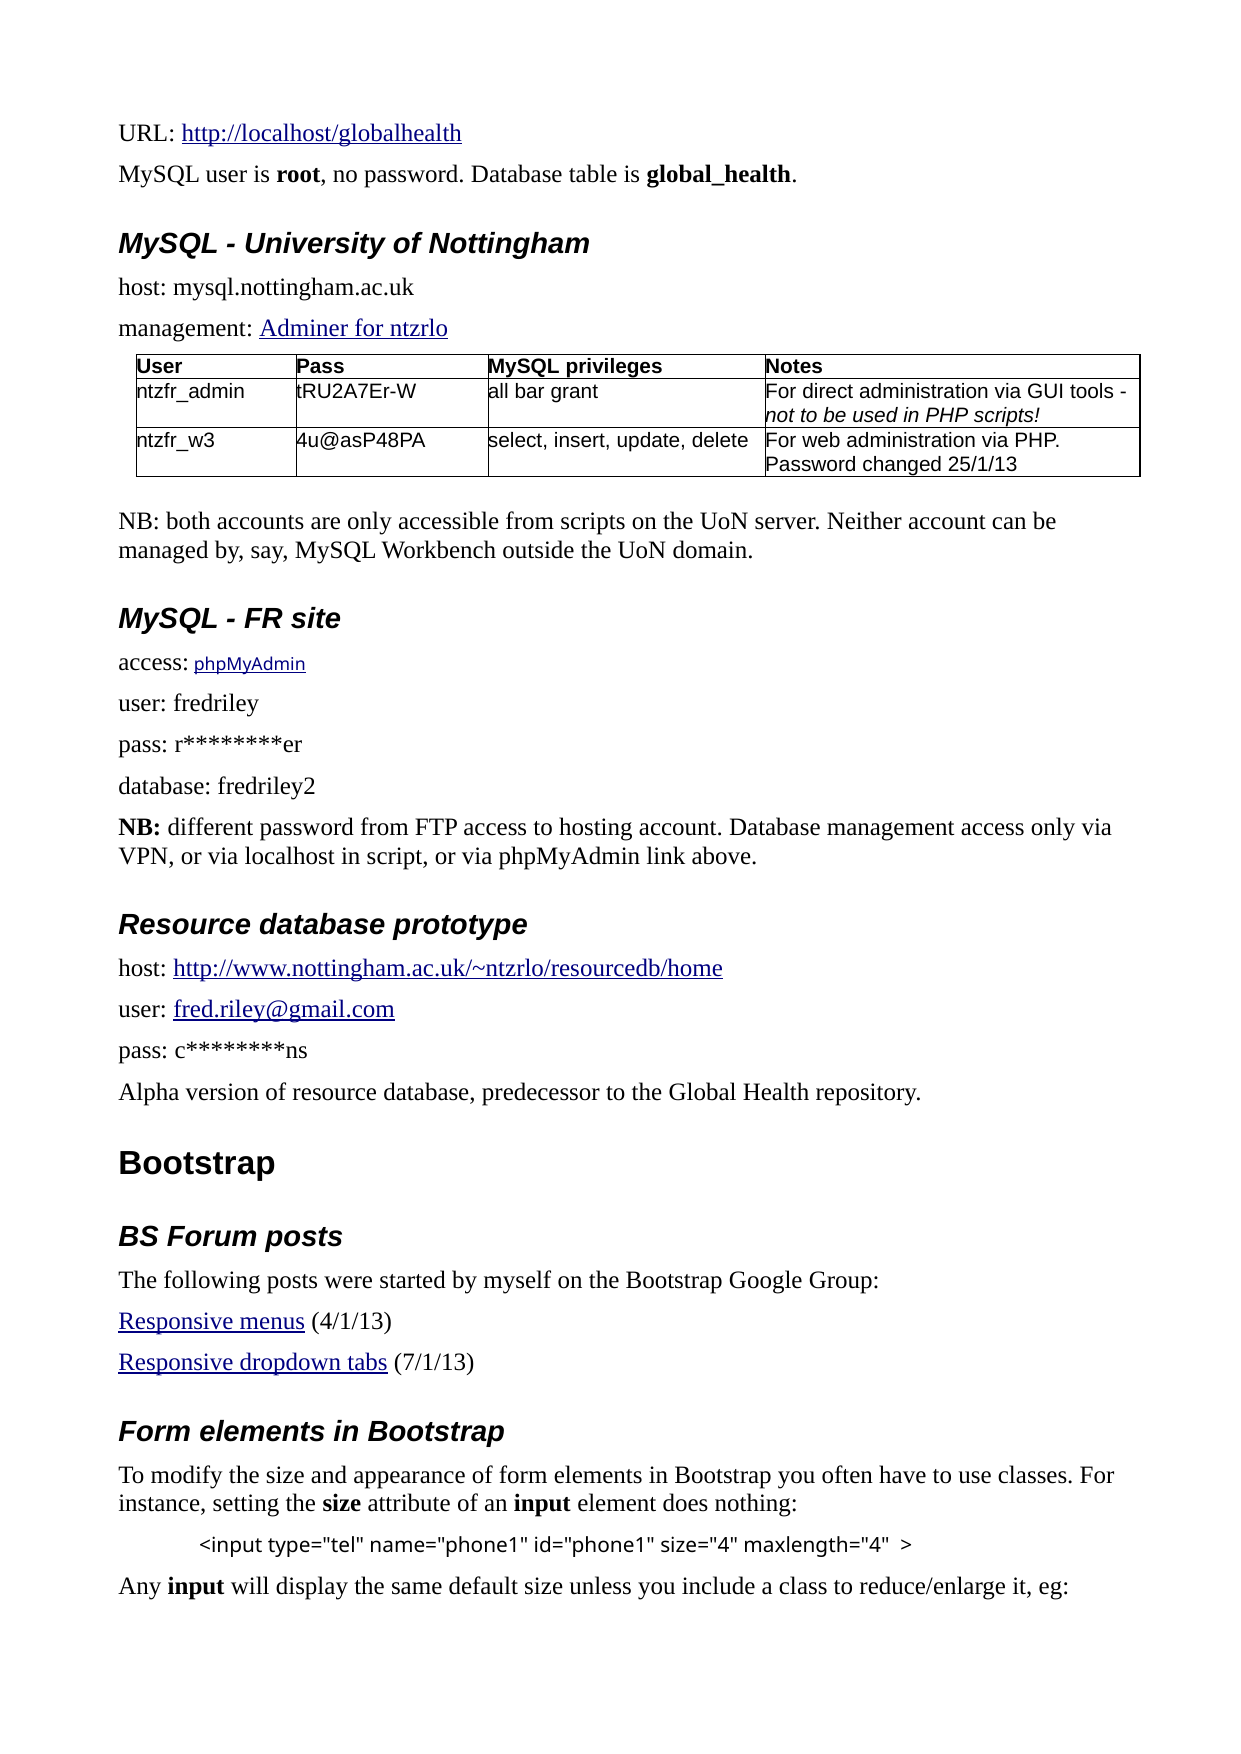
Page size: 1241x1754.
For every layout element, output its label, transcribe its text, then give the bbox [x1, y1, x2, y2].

text URL: http://localhost/globalhealth [118, 118, 1122, 147]
text host: mysql.nottingham.ac.uk [118, 272, 1122, 300]
text access: phpMyAdmin [118, 647, 1122, 676]
text The following posts were started by myself on the Bootstrap Google Group: [118, 1265, 1122, 1294]
text host: http://www.nottingham.ac.uk/~ntzrlo/resourcedb/home [118, 953, 1122, 982]
text database: fredriley2 [118, 771, 1122, 799]
table_cell all bar grant [489, 379, 765, 427]
subtitle MySQL - FR site [118, 601, 1122, 634]
table_header Pass [297, 355, 488, 378]
text pass: r********er [118, 729, 1122, 758]
text management: Adminer for ntzrlo [118, 313, 1122, 342]
subtitle Bootstrap [118, 1143, 1122, 1181]
subtitle BS Forum posts [118, 1219, 1122, 1252]
table_cell For direct administration via GUI tools - not to be used in PHP scripts! [766, 379, 1139, 427]
table_header User [137, 355, 296, 378]
table_header Notes [766, 355, 1139, 378]
text <input type="tel" name="phone1" id="phone1" size="4" maxlength="4" > [177, 1530, 1122, 1558]
text Responsive dropdown tabs (7/1/13) [118, 1347, 1122, 1376]
table_cell tRU2A7Er-W [297, 379, 488, 427]
text MySQL user is root, no password. Database table is global_health. [118, 159, 1122, 188]
subtitle Form elements in Bootstrap [118, 1414, 1122, 1447]
text To modify the size and appearance of form elements in Bootstrap you often have to use classes. For instance, setting the size attribute of an input element does nothing: [118, 1460, 1122, 1517]
table_cell ntzfr_w3 [137, 428, 296, 476]
text user: fred.riley@gmail.com [118, 994, 1122, 1023]
text Responsive menus (4/1/13) [118, 1306, 1122, 1335]
subtitle Resource database prototype [118, 907, 1122, 941]
table_header MySQL privileges [489, 355, 765, 378]
table_cell select, insert, update, delete [489, 428, 765, 476]
subtitle MySQL - University of Nottingham [118, 226, 1122, 259]
table_cell 4u@asP48PA [297, 428, 488, 476]
text user: fredriley [118, 688, 1122, 717]
text NB: different password from FTP access to hosting account. Database management access only via VPN, or via localhost in script, or via phpMyAdmin link above. [118, 812, 1122, 869]
text NB: both accounts are only accessible from scripts on the UoN server. Neither account can be managed by, say, MySQL Workbench outside the UoN domain. [118, 506, 1122, 563]
text Any input will display the same default size unless you include a class to reduce/enlarge it, eg: [118, 1571, 1122, 1599]
table_cell For web administration via PHP. Password changed 25/1/13 [766, 428, 1139, 476]
text pass: c********ns [118, 1036, 1122, 1064]
table_cell ntzfr_admin [137, 379, 296, 427]
text Alpha version of resource database, predecessor to the Global Health repository. [118, 1077, 1122, 1106]
